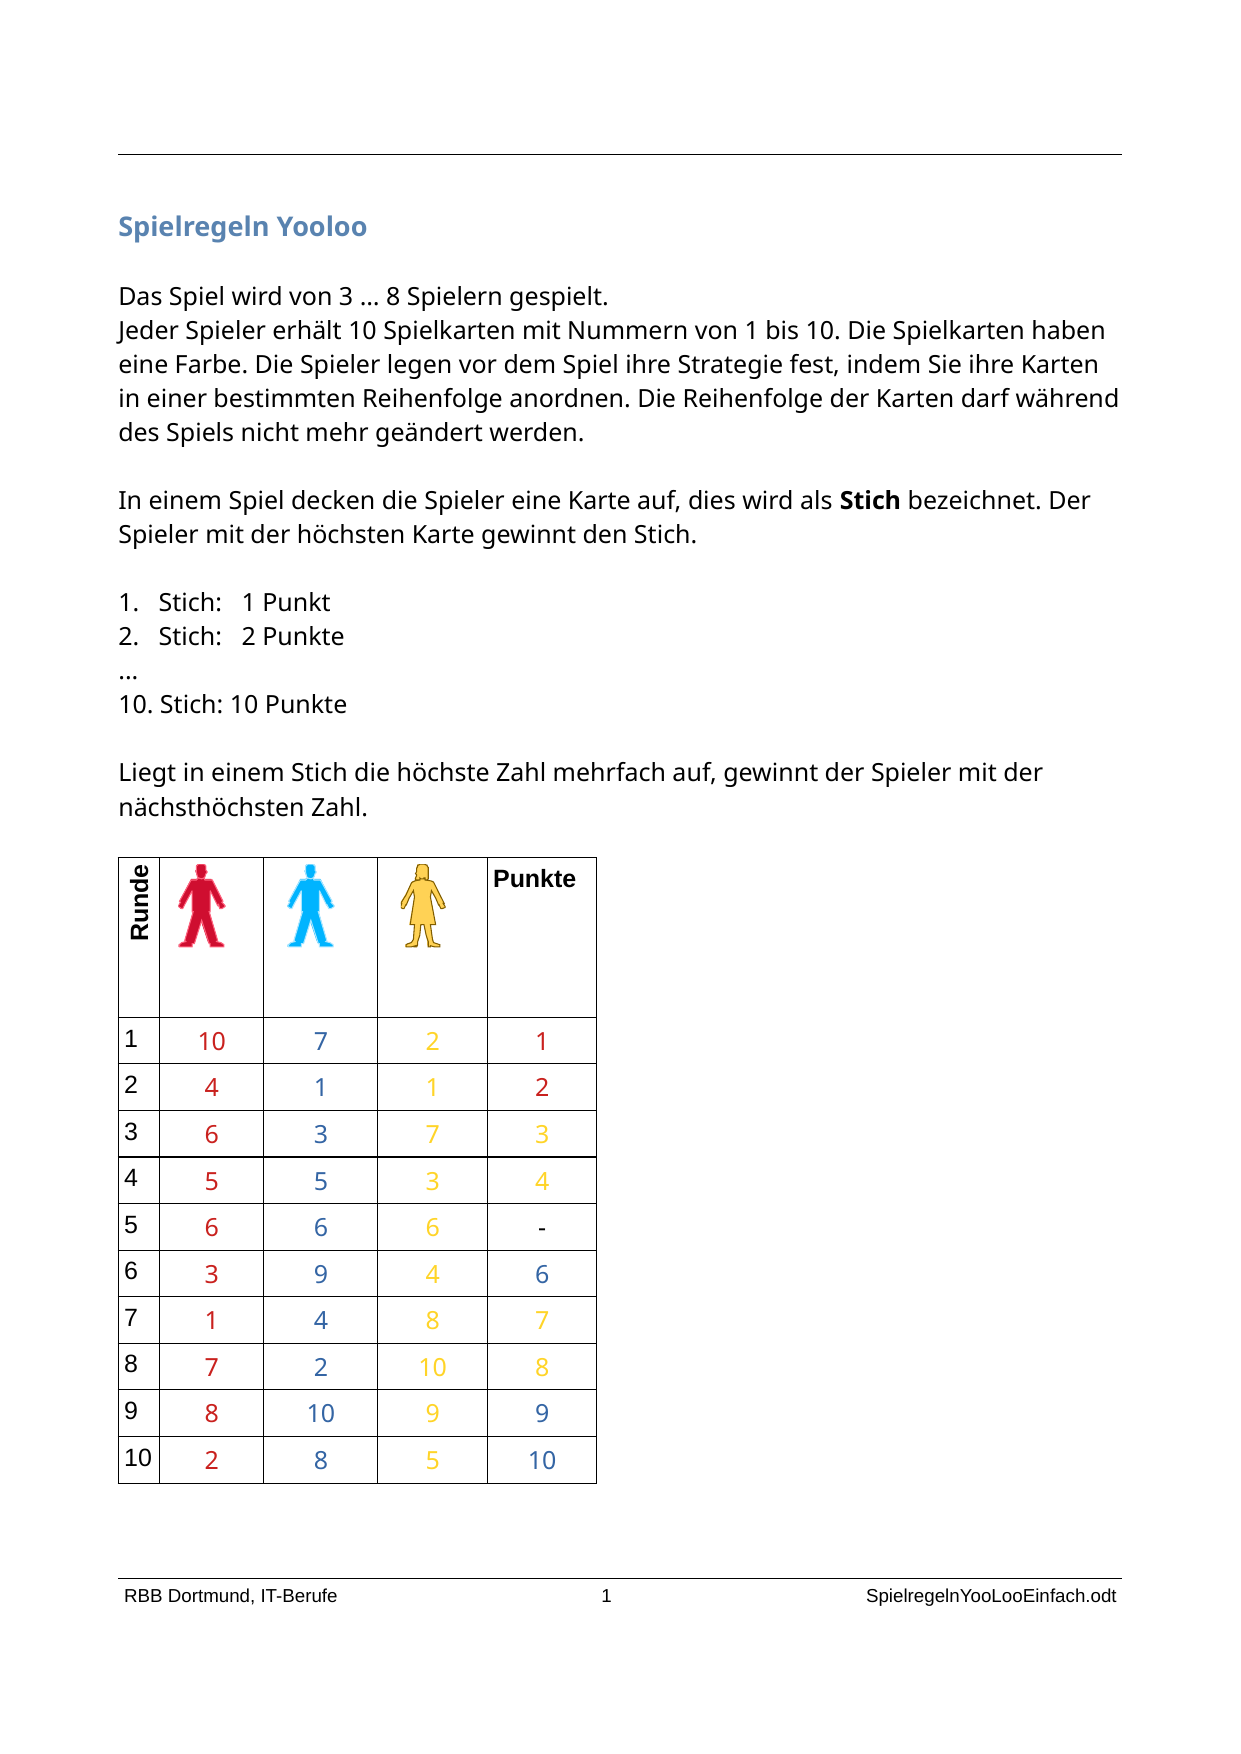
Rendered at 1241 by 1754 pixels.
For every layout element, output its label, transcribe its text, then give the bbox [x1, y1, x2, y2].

table_cell 7 [119, 1297, 159, 1343]
table_cell 8 [378, 1297, 487, 1343]
table_header Runde [119, 858, 159, 1017]
table_header [378, 858, 487, 1017]
table_cell 3 [378, 1158, 487, 1203]
table_cell 2 [488, 1064, 596, 1110]
table_cell 4 [264, 1297, 377, 1343]
table_cell 10 [119, 1437, 159, 1482]
text 1. Stich: 1 Punkt [118, 585, 1122, 619]
table_cell 8 [264, 1437, 377, 1482]
text ... [118, 653, 1122, 687]
table_cell 4 [378, 1251, 487, 1296]
table_cell 4 [488, 1158, 596, 1203]
table_cell 10 [488, 1437, 596, 1482]
table_cell 6 [160, 1111, 263, 1156]
table_header [160, 858, 263, 1017]
table_cell 6 [488, 1251, 596, 1296]
table_cell 2 [264, 1344, 377, 1389]
table_cell 10 [378, 1344, 487, 1389]
table_cell 10 [160, 1018, 263, 1063]
table_cell 7 [488, 1297, 596, 1343]
text In einem Spiel decken die Spieler eine Karte auf, dies wird als Stich bezeichnet. Der Spieler mit der höchsten Karte gewinnt den Stich. [118, 483, 1122, 551]
table_cell 2 [119, 1064, 159, 1110]
table_cell 1 [264, 1064, 377, 1110]
text Das Spiel wird von 3 … 8 Spielern gespielt. [118, 278, 1122, 312]
table_cell 10 [264, 1390, 377, 1436]
table_cell 1 [488, 1018, 596, 1063]
text Liegt in einem Stich die höchste Zahl mehrfach auf, gewinnt der Spieler mit der nächsthöchsten Zahl. [118, 755, 1122, 823]
table_cell 2 [160, 1437, 263, 1482]
table_header Punkte [488, 858, 596, 1017]
table_cell 6 [264, 1204, 377, 1249]
table_cell 5 [264, 1158, 377, 1203]
table_cell 5 [119, 1204, 159, 1249]
table_cell 4 [119, 1158, 159, 1203]
table_cell 2 [378, 1018, 487, 1063]
text Spielregeln Yooloo [118, 207, 1122, 244]
table_cell 1 [378, 1064, 487, 1110]
table_cell 1 [119, 1018, 159, 1063]
table_cell 8 [488, 1344, 596, 1389]
table_cell 9 [488, 1390, 596, 1436]
table_cell 3 [119, 1111, 159, 1156]
table_cell 3 [488, 1111, 596, 1156]
table_cell 9 [264, 1251, 377, 1296]
text Jeder Spieler erhält 10 Spielkarten mit Nummern von 1 bis 10. Die Spielkarten haben eine Farbe. Die Spieler legen vor dem Spiel ihre Strategie fest, indem Sie ihre Karten in einer bestimmten Reihenfolge anordnen. Die Reihenfolge der Karten darf während des Spiels nicht mehr geändert werden. [118, 312, 1122, 448]
table_cell 4 [160, 1064, 263, 1110]
text 10. Stich: 10 Punkte [118, 687, 1122, 721]
table_cell - [488, 1204, 596, 1249]
table_header [264, 858, 377, 1017]
table_cell 7 [264, 1018, 377, 1063]
table_cell 5 [378, 1437, 487, 1482]
table_cell 1 [160, 1297, 263, 1343]
table_cell 3 [264, 1111, 377, 1156]
table_cell 9 [378, 1390, 487, 1436]
table_cell 7 [378, 1111, 487, 1156]
table_cell 3 [160, 1251, 263, 1296]
table_cell 5 [160, 1158, 263, 1203]
table_cell 6 [160, 1204, 263, 1249]
text 2. Stich: 2 Punkte [118, 619, 1122, 653]
table_cell 8 [119, 1344, 159, 1389]
table_cell 6 [119, 1251, 159, 1296]
table_cell 8 [160, 1390, 263, 1436]
table_cell 7 [160, 1344, 263, 1389]
table_cell 6 [378, 1204, 487, 1249]
table_cell 9 [119, 1390, 159, 1436]
